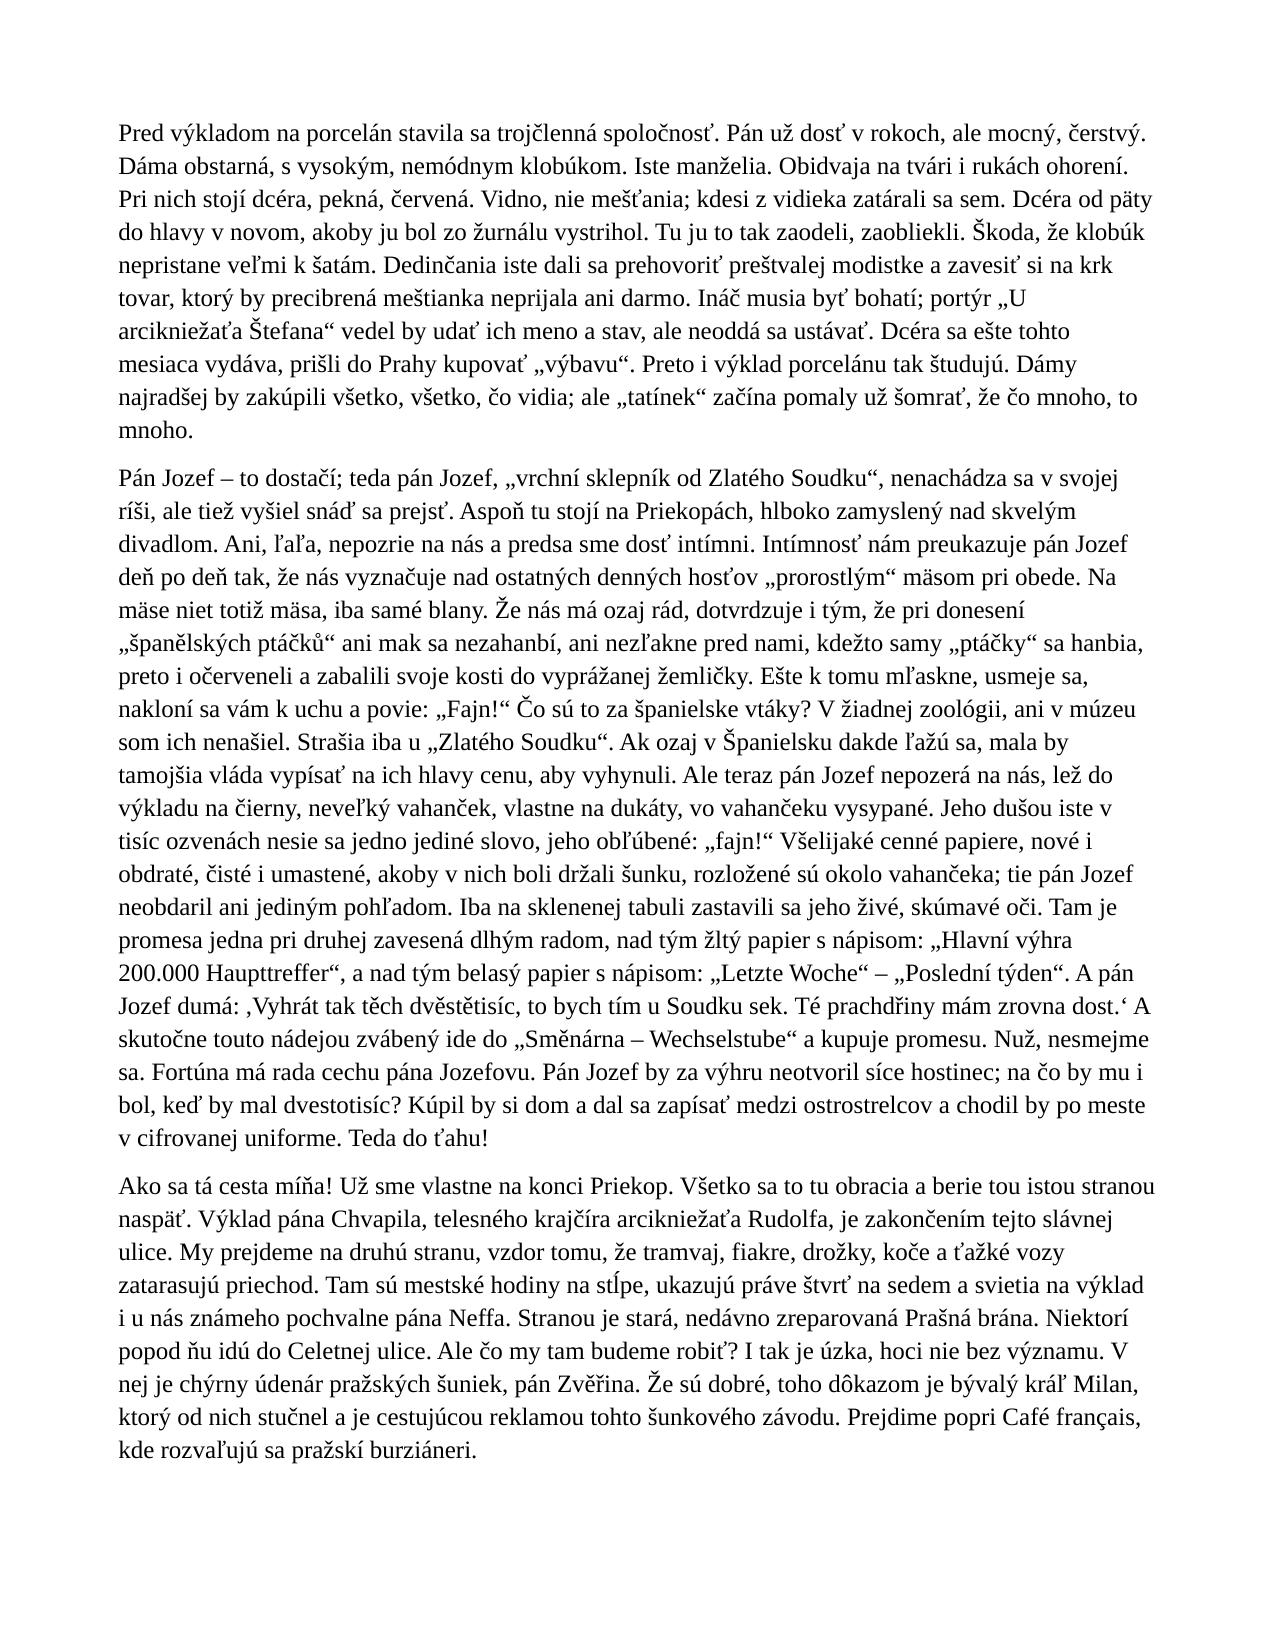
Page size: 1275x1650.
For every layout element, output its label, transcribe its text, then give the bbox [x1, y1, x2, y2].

text Pán Jozef – to dostačí; teda pán Jozef, „vrchní sklepník od Zlatého Soudku“, nenachádza sa v svojej ríši, ale tiež vyšiel snáď sa prejsť. Aspoň tu stojí na Priekopách, hlboko zamyslený nad skvelým divadlom. Ani, ľaľa, nepozrie na nás a predsa sme dosť intímni. Intímnosť nám preukazuje pán Jozef deň po deň tak, že nás vyznačuje nad ostatných denných hosťov „prorostlým“ mäsom pri obede. Na mäse niet totiž mäsa, iba samé blany. Že nás má ozaj rád, dotvrdzuje i tým, že pri donesení „španělských ptáčků“ ani mak sa nezahanbí, ani nezľakne pred nami, kdežto samy „ptáčky“ sa hanbia, preto i očerveneli a zabalili svoje kosti do vyprážanej žemličky. Ešte k tomu mľaskne, usmeje sa, nakloní sa vám k uchu a povie: „Fajn!“ Čo sú to za španielske vtáky? V žiadnej zoológii, ani v múzeu som ich nenašiel. Strašia iba u „Zlatého Soudku“. Ak ozaj v Španielsku dakde ľažú sa, mala by tamojšia vláda vypísať na ich hlavy cenu, aby vyhynuli. Ale teraz pán Jozef nepozerá na nás, lež do výkladu na čierny, neveľký vahanček, vlastne na dukáty, vo vahančeku vysypané. Jeho dušou iste v tisíc ozvenách nesie sa jedno jediné slovo, jeho obľúbené: „fajn!“ Všelijaké cenné papiere, nové i obdraté, čisté i umastené, akoby v nich boli držali šunku, rozložené sú okolo vahančeka; tie pán Jozef neobdaril ani jediným pohľadom. Iba na sklenenej tabuli zastavili sa jeho živé, skúmavé oči. Tam je promesa jedna pri druhej zavesená dlhým radom, nad tým žltý papier s nápisom: „Hlavní výhra 200.000 Haupttreffer“, a nad tým belasý papier s nápisom: „Letzte Woche“ – „Poslední týden“. A pán Jozef dumá: ,Vyhrát tak těch dvěstětisíc, to bych tím u Soudku sek. Té prachdřiny mám zrovna dost.‘ A skutočne touto nádejou zvábený ide do „Směnárna – Wechselstube“ a kupuje promesu. Nuž, nesmejme sa. Fortúna má rada cechu pána Jozefovu. Pán Jozef by za výhru neotvoril síce hostinec; na čo by mu i bol, keď by mal dvestotisíc? Kúpil by si dom a dal sa zapísať medzi ostrostrelcov a chodil by po meste v cifrovanej uniforme. Teda do ťahu! [118, 463, 1157, 1152]
text Pred výkladom na porcelán stavila sa trojčlenná spoločnosť. Pán už dosť v rokoch, ale mocný, čerstvý. Dáma obstarná, s vysokým, nemódnym klobúkom. Iste manželia. Obidvaja na tvári i rukách ohorení. Pri nich stojí dcéra, pekná, červená. Vidno, nie mešťania; kdesi z vidieka zatárali sa sem. Dcéra od päty do hlavy v novom, akoby ju bol zo žurnálu vystrihol. Tu ju to tak zaodeli, zaobliekli. Škoda, že klobúk nepristane veľmi k šatám. Dedinčania iste dali sa prehovoriť preštvalej modistke a zavesiť si na krk tovar, ktorý by precibrená meštianka neprijala ani darmo. Ináč musia byť bohatí; portýr „U arcikniežaťa Štefana“ vedel by udať ich meno a stav, ale neoddá sa ustávať. Dcéra sa ešte tohto mesiaca vydáva, prišli do Prahy kupovať „výbavu“. Preto i výklad porcelánu tak študujú. Dámy najradšej by zakúpili všetko, všetko, čo vidia; ale „tatínek“ začína pomaly už šomrať, že čo mnoho, to mnoho. [118, 118, 1157, 444]
text Ako sa tá cesta míňa! Už sme vlastne na konci Priekop. Všetko sa to tu obracia a berie tou istou stranou naspäť. Výklad pána Chvapila, telesného krajčíra arcikniežaťa Rudolfa, je zakončením tejto slávnej ulice. My prejdeme na druhú stranu, vzdor tomu, že tramvaj, fiakre, drožky, koče a ťažké vozy zatarasujú priechod. Tam sú mestské hodiny na stĺpe, ukazujú práve štvrť na sedem a svietia na výklad i u nás známeho pochvalne pána Neffa. Stranou je stará, nedávno zreparovaná Prašná brána. Niektorí popod ňu idú do Celetnej ulice. Ale čo my tam budeme robiť? I tak je úzka, hoci nie bez významu. V nej je chýrny údenár pražských šuniek, pán Zvěřina. Že sú dobré, toho dôkazom je bývalý kráľ Milan, ktorý od nich stučnel a je cestujúcou reklamou tohto šunkového závodu. Prejdime popri Café français, kde rozvaľujú sa pražskí burziáneri. [118, 1171, 1157, 1464]
